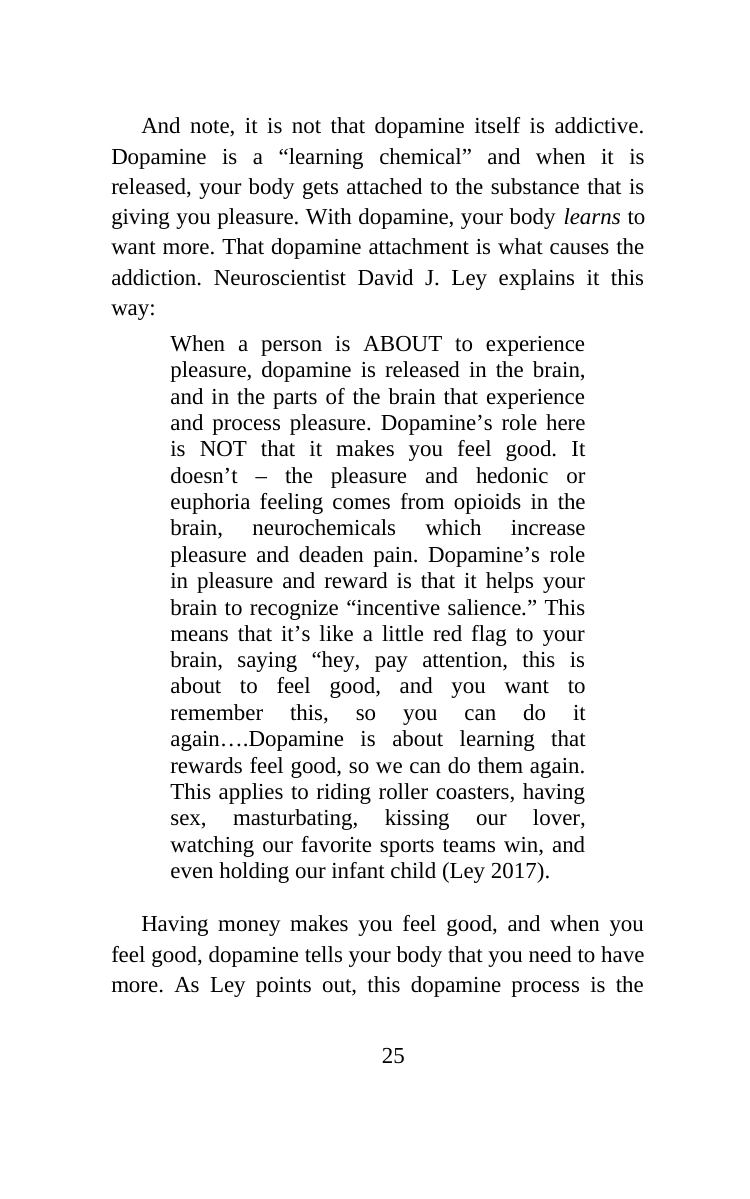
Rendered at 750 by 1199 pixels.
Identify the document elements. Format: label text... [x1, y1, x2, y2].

text And note, it is not that dopamine itself is addictive. Dopamine is a “learning chemical” and when it is released, your body gets attached to the substance that is giving you pleasure. With dopamine, your body learns to want more. That dopamine attachment is what causes the addiction. Neuroscientist David J. Ley explains it this way: [111, 112, 645, 320]
text Having money makes you feel good, and when you feel good, dopamine tells your body that you need to have more. As Ley points out, this dopamine process is the [111, 910, 645, 997]
text When a person is ABOUT to experience pleasure, dopamine is released in the brain, and in the parts of the brain that experience and process pleasure. Dopamine’s role here is NOT that it makes you feel good. It doesn’t – the pleasure and hedonic or euphoria feeling comes from opioids in the brain, neurochemicals which increase pleasure and deaden pain. Dopamine’s role in pleasure and reward is that it helps your brain to recognize “incentive salience.” This means that it’s like a little red flag to your brain, saying “hey, pay attention, this is about to feel good, and you want to remember this, so you can do it again….Dopamine is about learning that rewards feel good, so we can do them again. This applies to riding roller coasters, having sex, masturbating, kissing our lover, watching our favorite sports teams win, and even holding our infant child (Ley 2017). [170, 330, 586, 883]
